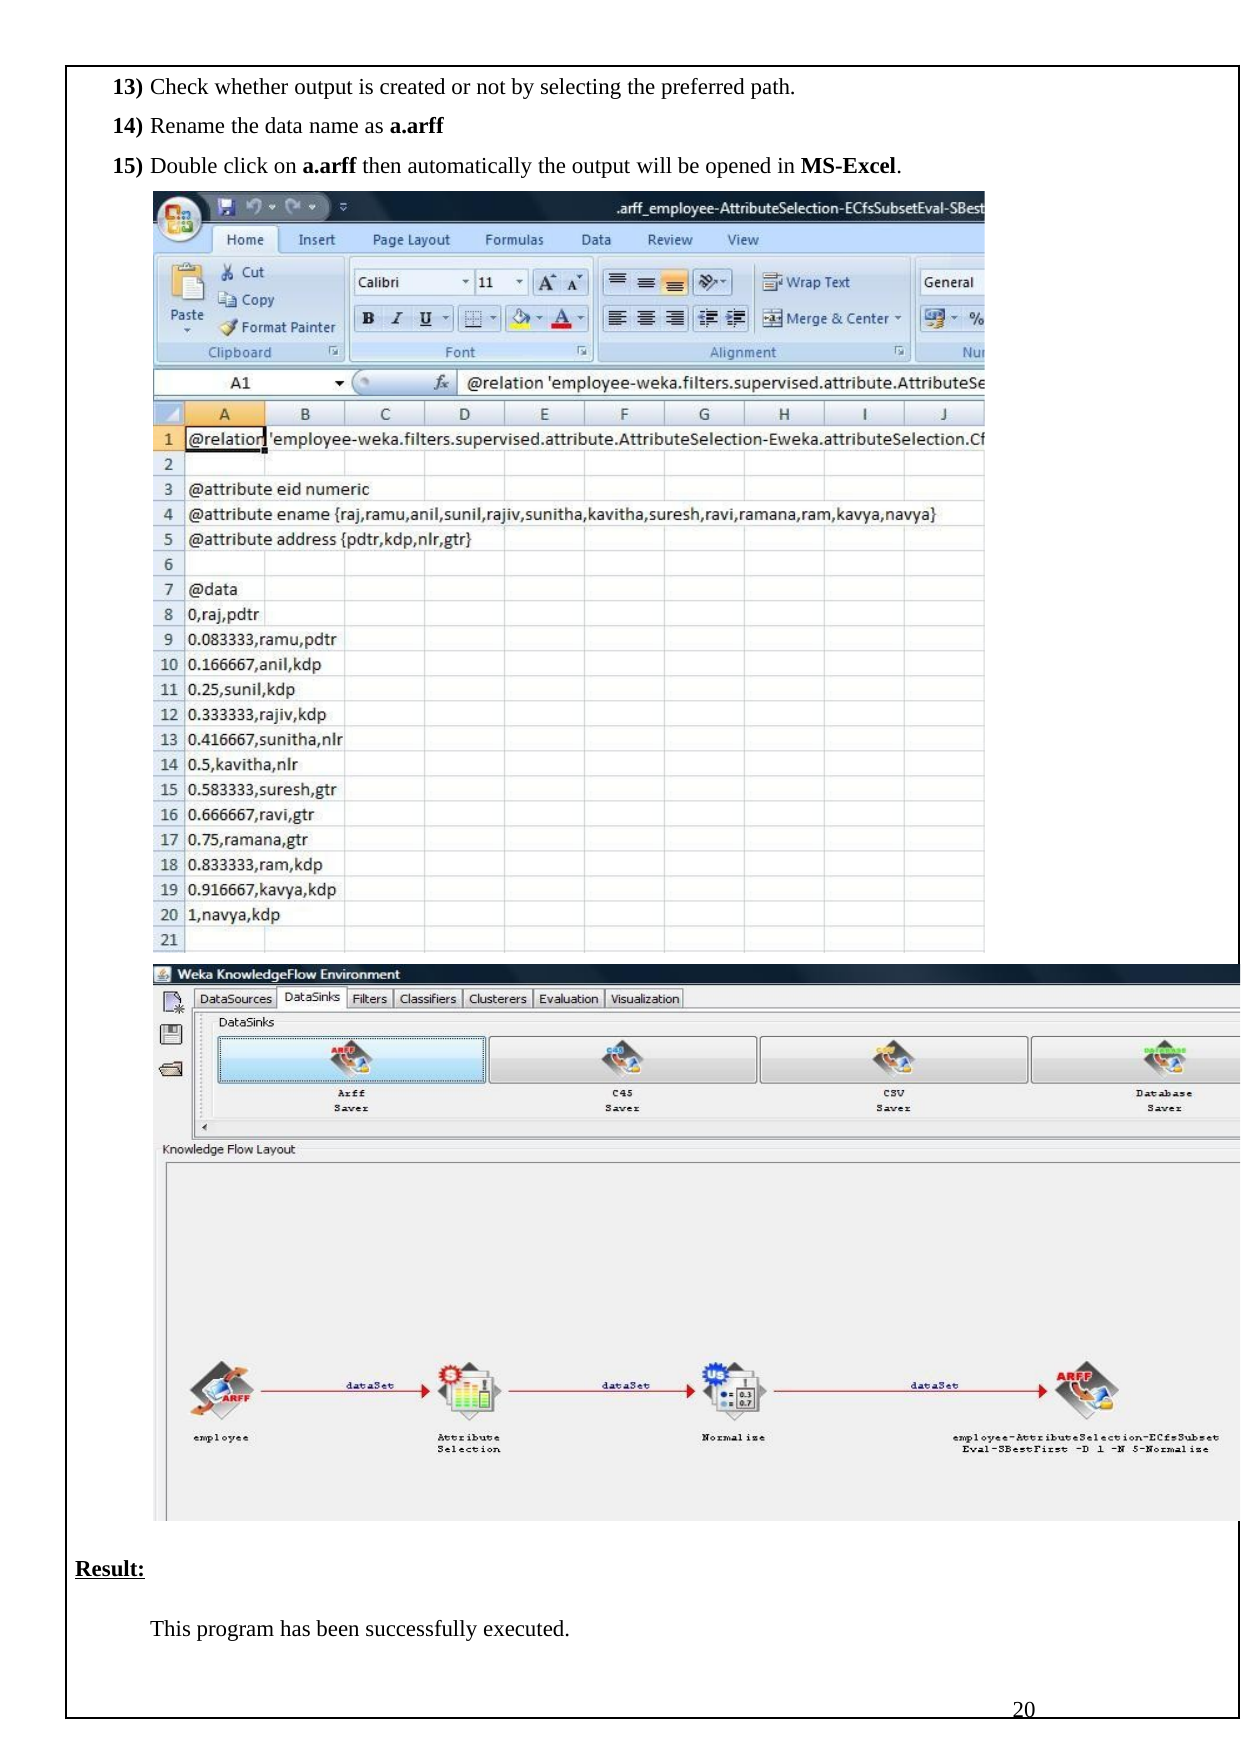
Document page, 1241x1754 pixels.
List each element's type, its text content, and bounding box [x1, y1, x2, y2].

picture [153, 191, 985, 953]
subtitle Result: [75, 1555, 1238, 1581]
list Rename the data name as a.arff [112, 112, 1238, 138]
text This program has been successfully executed. [150, 1615, 1238, 1641]
list Double click on a.arff then automatically the output will be opened in MS-Excel. [112, 152, 1238, 178]
list Check whether output is created or not by selecting the preferred path. [112, 73, 1238, 99]
picture [153, 964, 1241, 1521]
